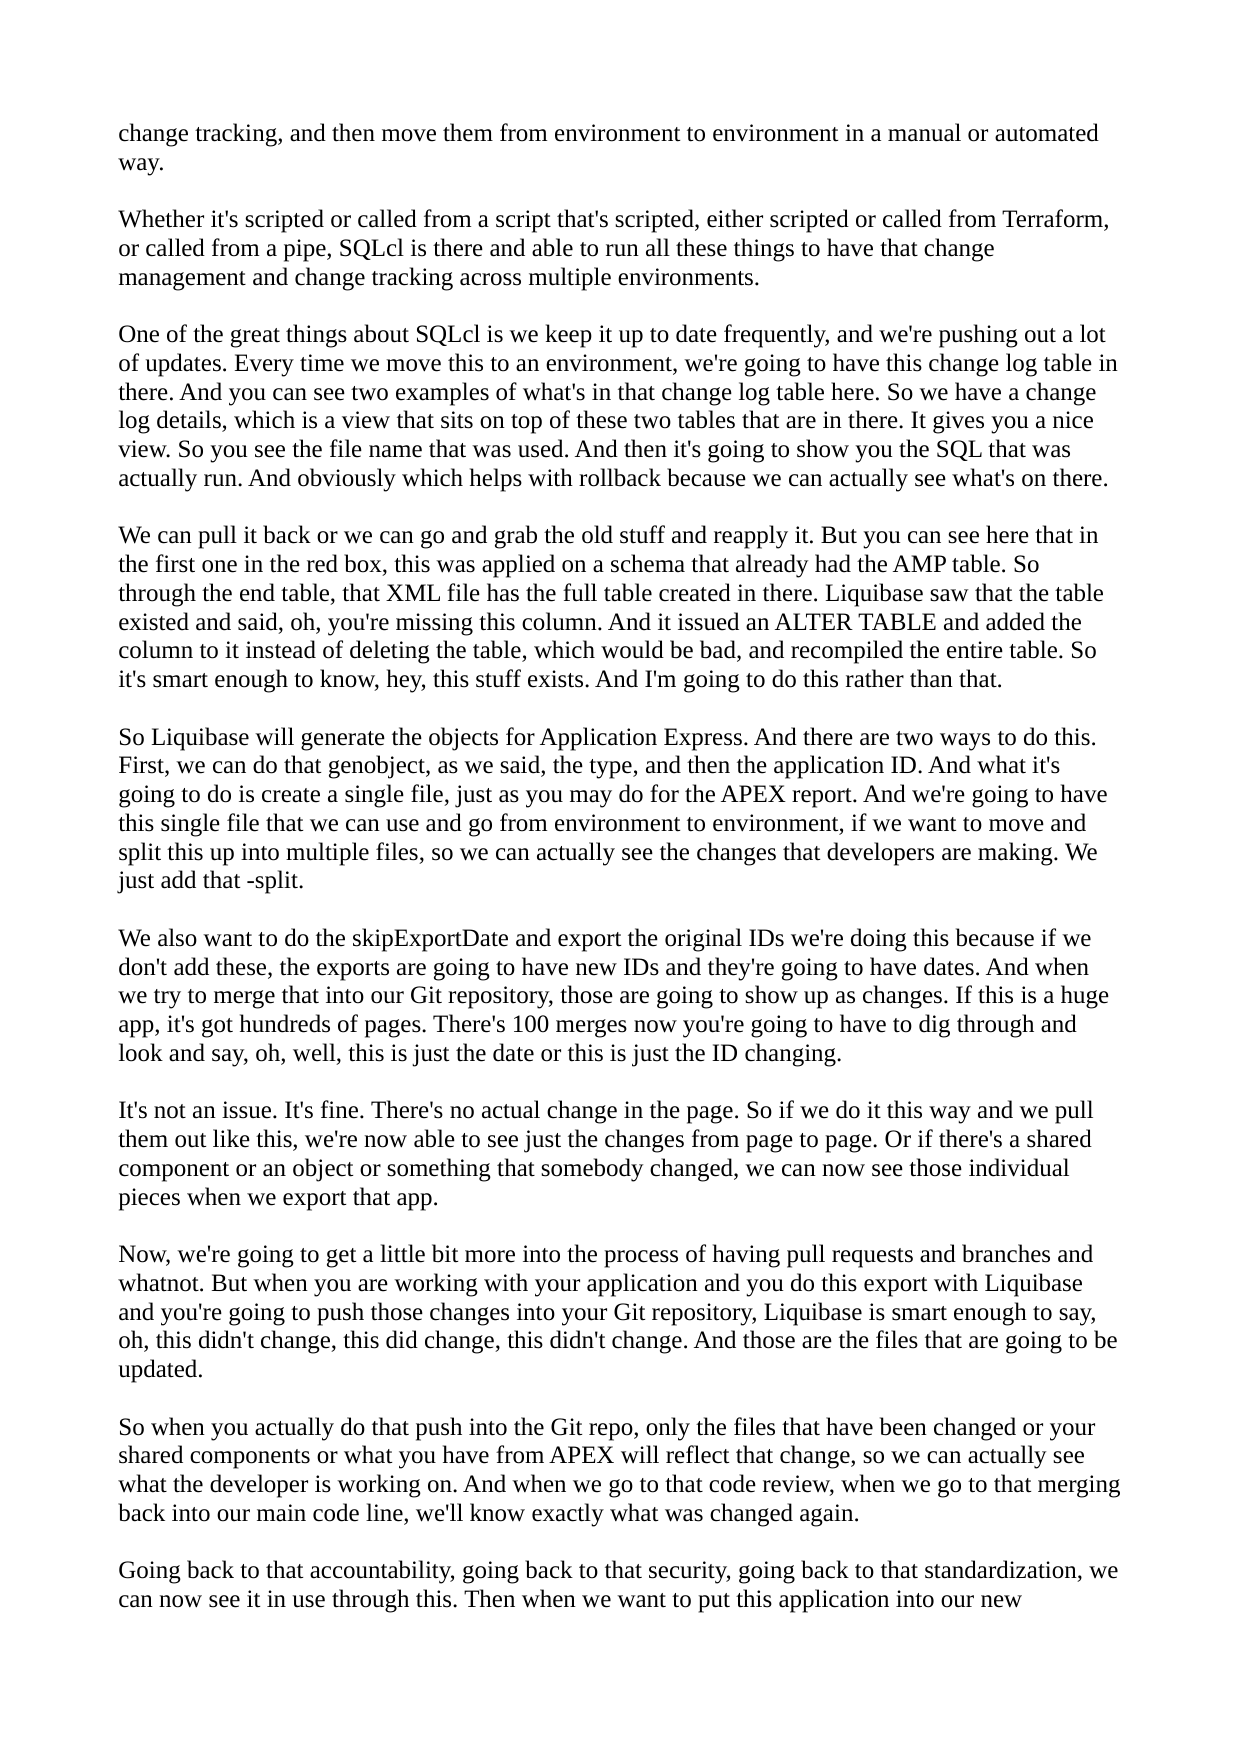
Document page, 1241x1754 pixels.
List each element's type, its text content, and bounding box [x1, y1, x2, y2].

text So when you actually do that push into the Git repo, only the files that have been changed or your shared components or what you have from APEX will reflect that change, so we can actually see what the developer is working on. And when we go to that code review, when we go to that merging back into our main code line, we'll know exactly what was changed again. [118, 1412, 1122, 1527]
text change tracking, and then move them from environment to environment in a manual or automated way. [118, 118, 1122, 176]
text Going back to that accountability, going back to that security, going back to that standardization, we can now see it in use through this. Then when we want to put this application into our new [118, 1556, 1122, 1613]
text One of the great things about SQLcl is we keep it up to date frequently, and we're pushing out a lot of updates. Every time we move this to an environment, we're going to have this change log table in there. And you can see two examples of what's in that change log table here. So we have a change log details, which is a view that sits on top of these two tables that are in there. It gives you a nice view. So you see the file name that was used. And then it's going to show you the SQL that was actually run. And obviously which helps with rollback because we can actually see what's on there. [118, 319, 1122, 492]
text So Liquibase will generate the objects for Application Express. And there are two ways to do this. First, we can do that genobject, as we said, the type, and then the application ID. And what it's going to do is create a single file, just as you may do for the APEX report. And we're going to have this single file that we can use and go from environment to environment, if we want to move and split this up into multiple files, so we can actually see the changes that developers are making. We just add that -split. [118, 722, 1122, 894]
text It's not an issue. It's fine. There's no actual change in the page. So if we do it this way and we pull them out like this, we're now able to see just the changes from page to page. Or if there's a shared component or an object or something that somebody changed, we can now see those individual pieces when we export that app. [118, 1096, 1122, 1211]
text We also want to do the skipExportDate and export the original IDs we're doing this because if we don't add these, the exports are going to have new IDs and they're going to have dates. And when we try to merge that into our Git repository, those are going to show up as changes. If this is a huge app, it's got hundreds of pages. There's 100 merges now you're going to have to dig through and look and say, oh, well, this is just the date or this is just the ID changing. [118, 923, 1122, 1067]
text We can pull it back or we can go and grab the old stuff and reapply it. But you can see here that in the first one in the red box, this was applied on a schema that already had the AMP table. So through the end table, that XML file has the full table created in there. Liquibase saw that the table existed and said, oh, you're missing this column. And it issued an ALTER TABLE and added the column to it instead of deleting the table, which would be bad, and recompiled the entire table. So it's smart enough to know, hey, this stuff exists. And I'm going to do this rather than that. [118, 521, 1122, 693]
text Now, we're going to get a little bit more into the process of having pull requests and branches and whatnot. But when you are working with your application and you do this export with Liquibase and you're going to push those changes into your Git repository, Liquibase is smart enough to say, oh, this didn't change, this did change, this didn't change. And those are the files that are going to be updated. [118, 1239, 1122, 1383]
text Whether it's scripted or called from a script that's scripted, either scripted or called from Terraform, or called from a pipe, SQLcl is there and able to run all these things to have that change management and change tracking across multiple environments. [118, 204, 1122, 291]
